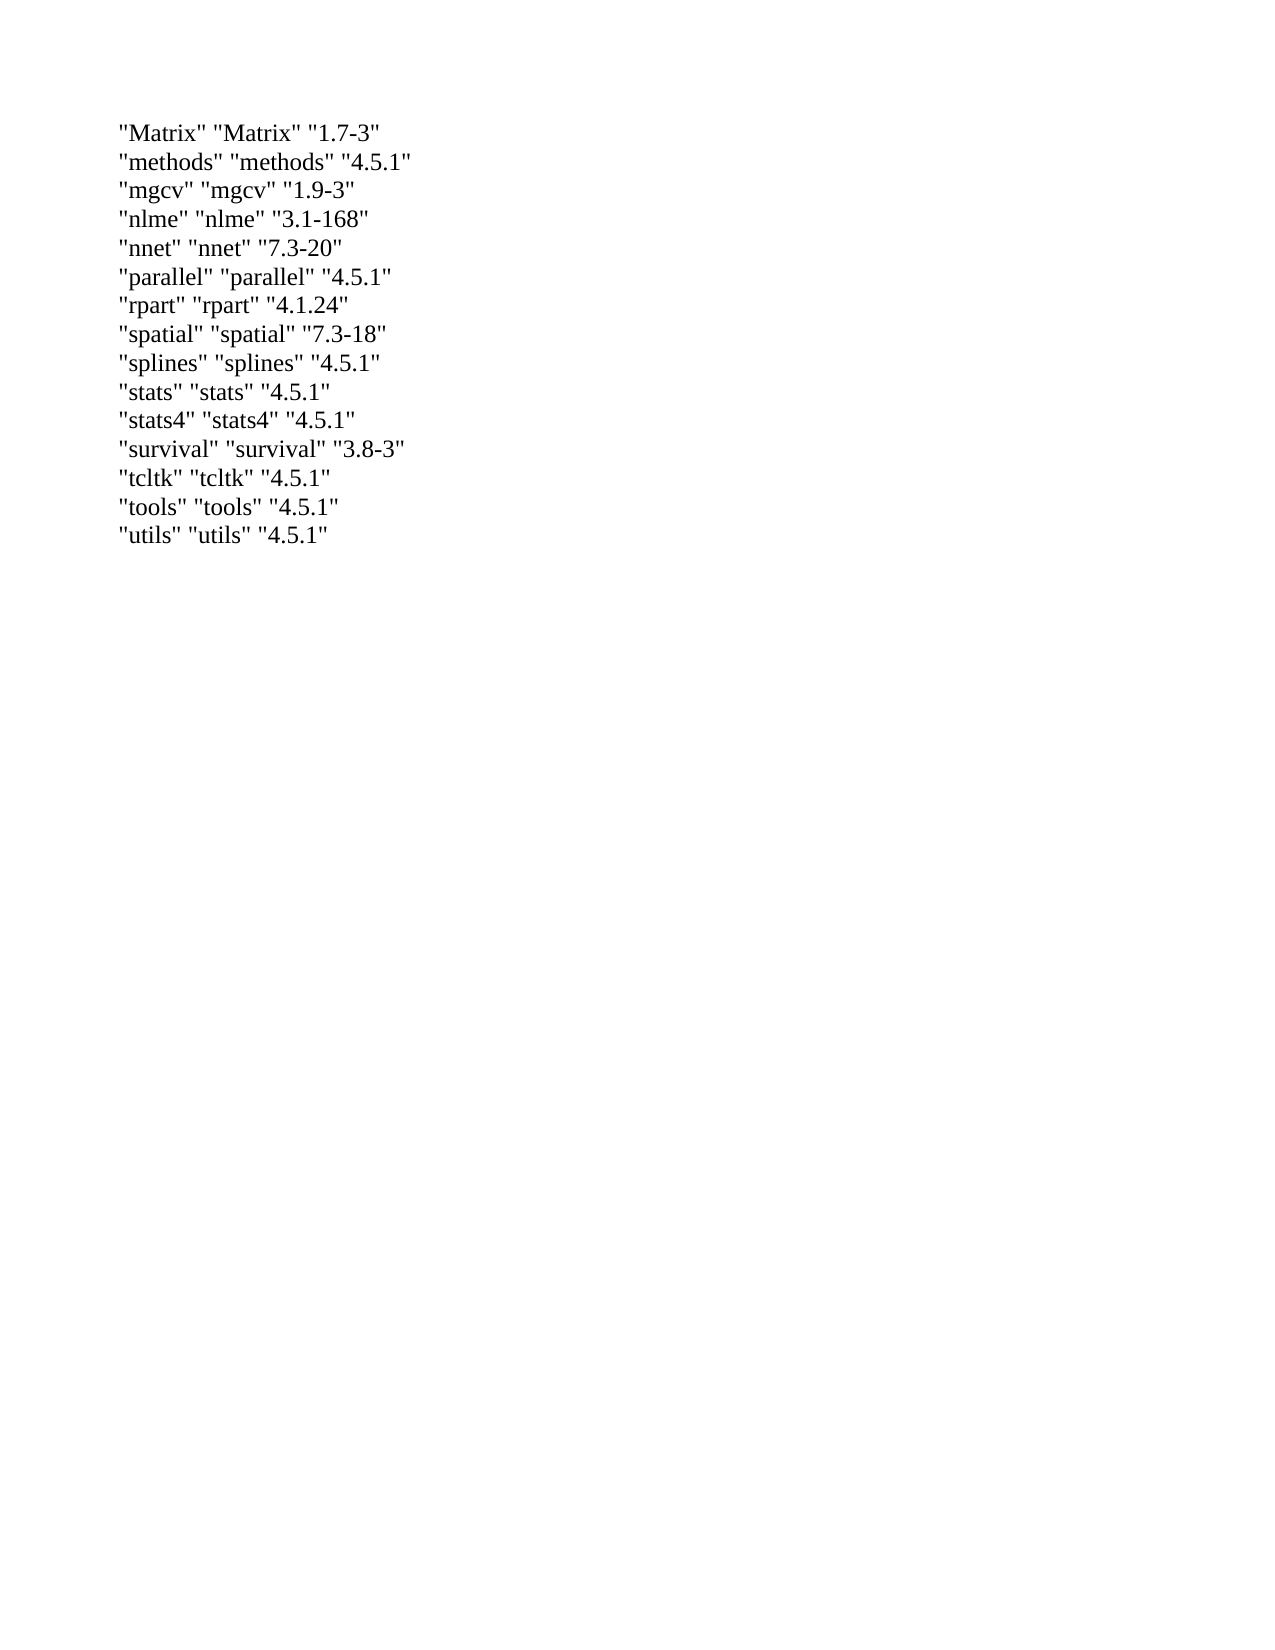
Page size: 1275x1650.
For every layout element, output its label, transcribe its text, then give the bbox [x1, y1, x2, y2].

text "nlme" "nlme" "3.1-168" [118, 204, 1157, 233]
text "spatial" "spatial" "7.3-18" [118, 319, 1157, 348]
text "parallel" "parallel" "4.5.1" [118, 262, 1157, 291]
text "stats4" "stats4" "4.5.1" [118, 406, 1157, 434]
text "tools" "tools" "4.5.1" [118, 492, 1157, 521]
text "stats" "stats" "4.5.1" [118, 377, 1157, 406]
text "survival" "survival" "3.8-3" [118, 434, 1157, 463]
text "utils" "utils" "4.5.1" [118, 521, 1157, 549]
text "nnet" "nnet" "7.3-20" [118, 233, 1157, 262]
text "tcltk" "tcltk" "4.5.1" [118, 463, 1157, 492]
text "methods" "methods" "4.5.1" [118, 147, 1157, 176]
text "splines" "splines" "4.5.1" [118, 348, 1157, 377]
text "rpart" "rpart" "4.1.24" [118, 291, 1157, 319]
text "Matrix" "Matrix" "1.7-3" [118, 118, 1157, 147]
text "mgcv" "mgcv" "1.9-3" [118, 176, 1157, 204]
